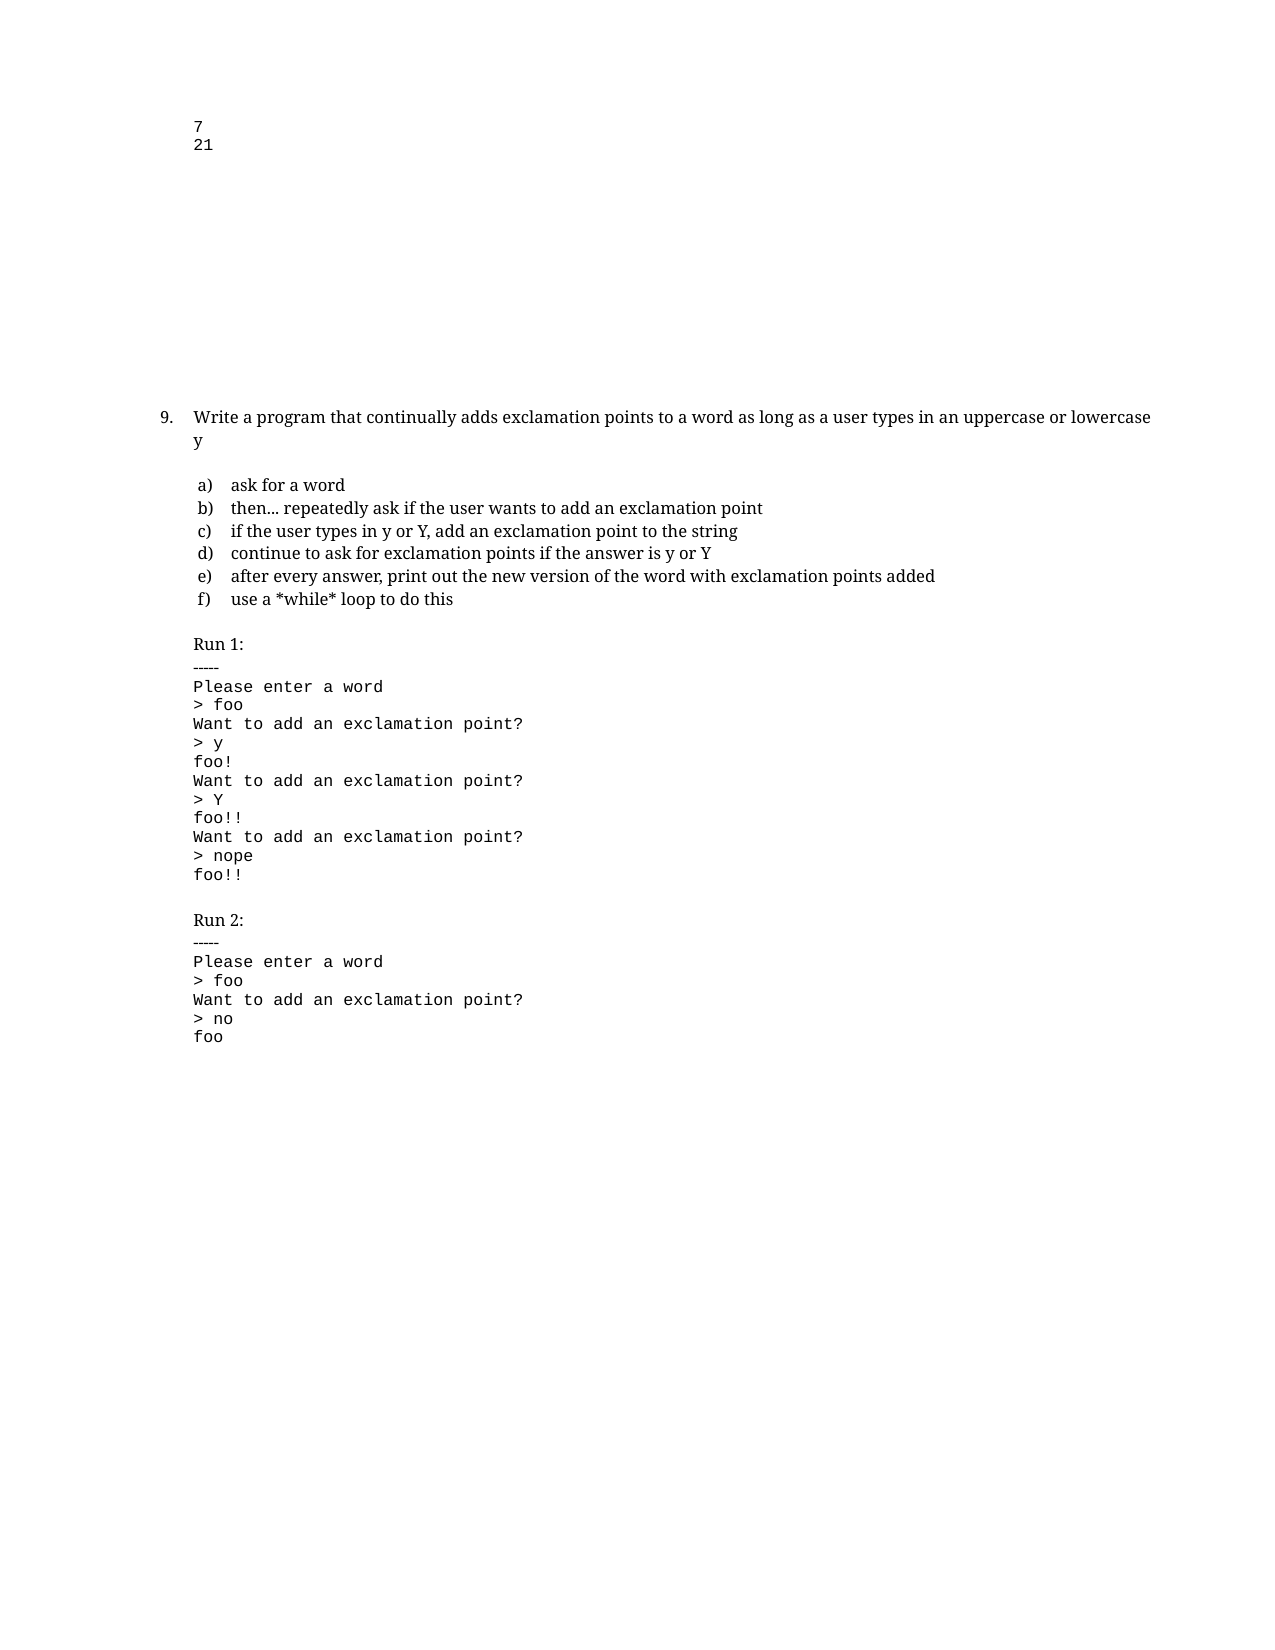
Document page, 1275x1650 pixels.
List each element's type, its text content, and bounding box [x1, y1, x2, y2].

list > foo [156, 972, 1157, 991]
list Please enter a word [156, 678, 1157, 697]
list > nope [156, 848, 1157, 867]
list > foo [156, 697, 1157, 716]
list foo [156, 1029, 1157, 1048]
list Want to add an exclamation point? [156, 772, 1157, 791]
list 7 21 [156, 118, 1157, 406]
list Want to add an exclamation point? [156, 716, 1157, 735]
list Please enter a word [156, 954, 1157, 972]
list if the user types in y or Y, add an exclamation point to the string [193, 519, 1157, 542]
list foo! [156, 753, 1157, 772]
list ask for a word [193, 474, 1157, 496]
list Run 1: [156, 633, 1157, 655]
list Want to add an exclamation point? [156, 829, 1157, 848]
list ----- [156, 655, 1157, 678]
list ----- [156, 931, 1157, 954]
list > Y [156, 791, 1157, 810]
list > no [156, 1010, 1157, 1029]
list use a *while* loop to do this [193, 587, 1157, 610]
list > y [156, 735, 1157, 753]
list Run 2: [156, 908, 1157, 931]
list foo!! [156, 810, 1157, 829]
list Write a program that continually adds exclamation points to a word as long as a user types in an uppercase or lowercase y [156, 406, 1157, 451]
list Want to add an exclamation point? [156, 991, 1157, 1010]
list foo!! [156, 867, 1157, 886]
list then... repeatedly ask if the user wants to add an exclamation point [193, 496, 1157, 519]
list after every answer, print out the new version of the word with exclamation points added [193, 564, 1157, 587]
list continue to ask for exclamation points if the answer is y or Y [193, 542, 1157, 564]
